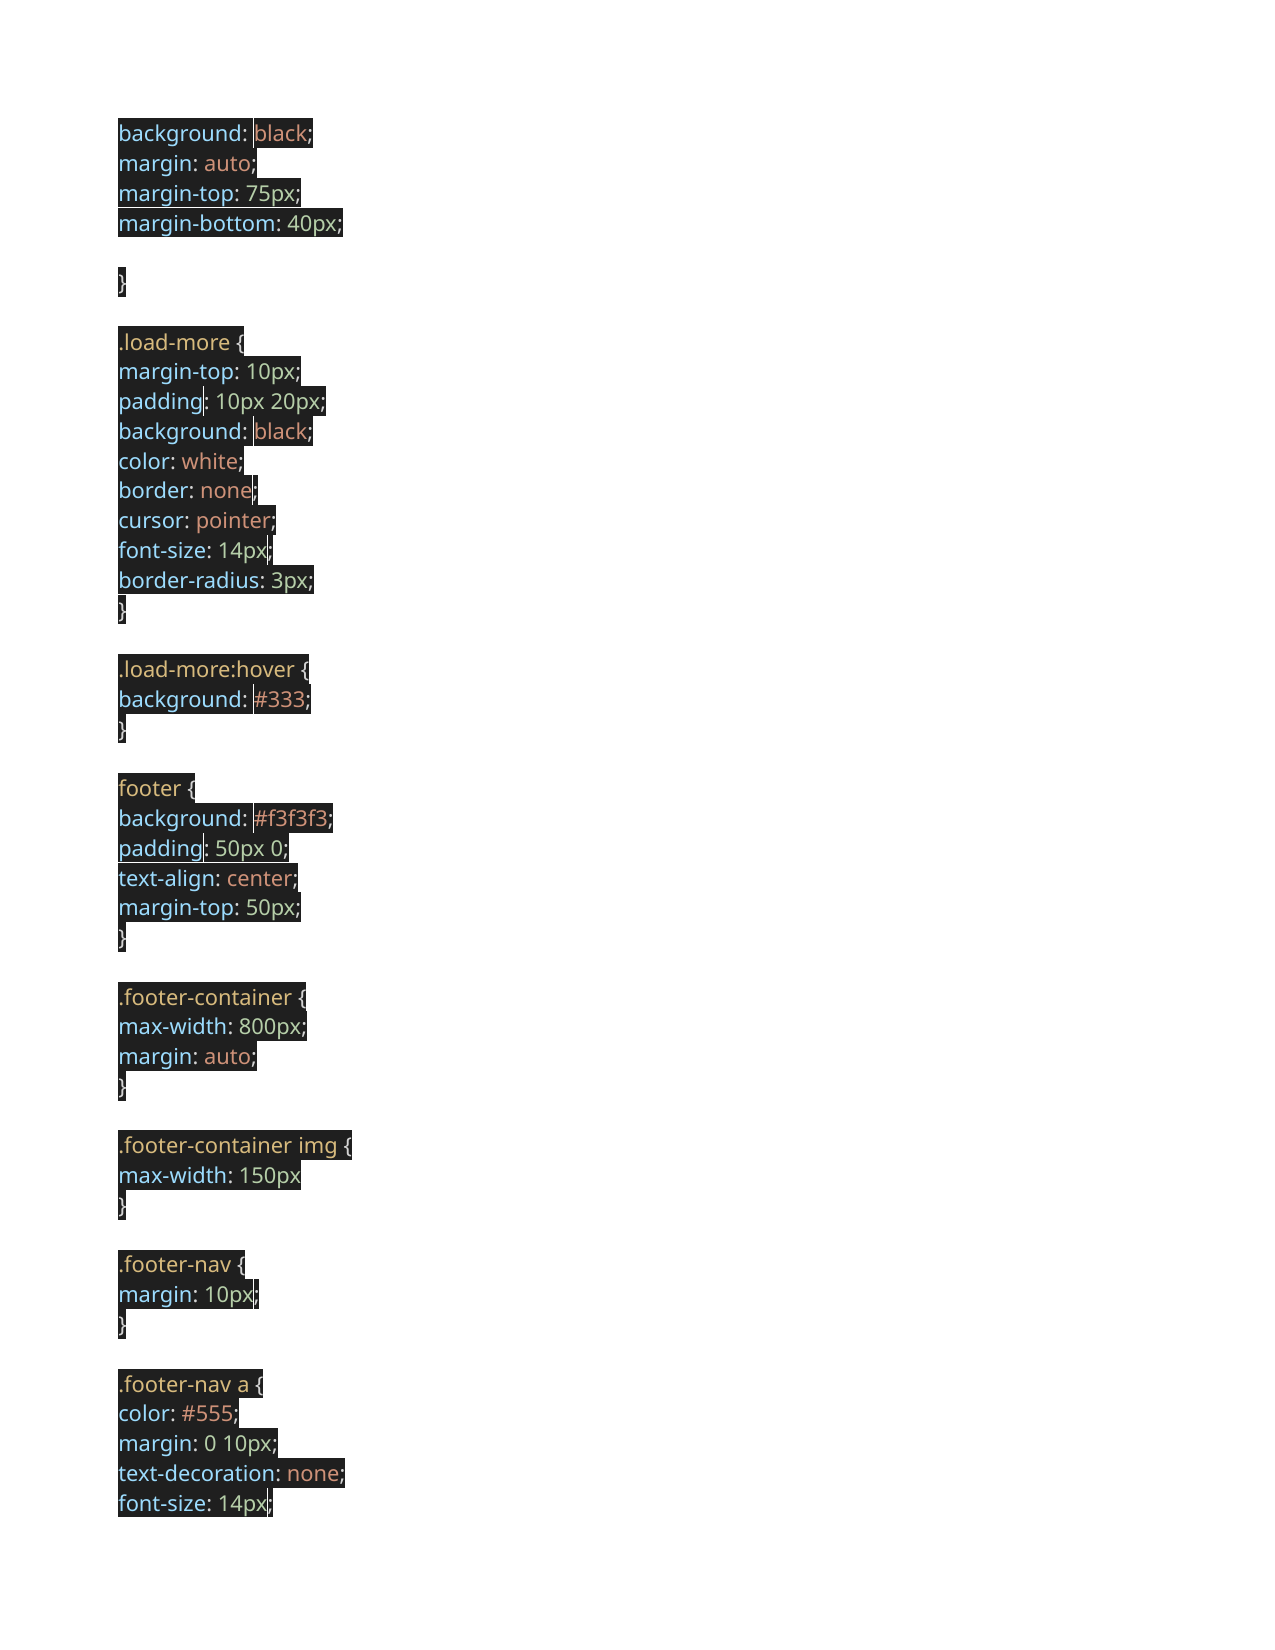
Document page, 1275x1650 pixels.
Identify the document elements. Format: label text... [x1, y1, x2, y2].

text margin: 0 10px; [118, 1428, 1157, 1458]
text padding: 50px 0; [118, 833, 1157, 862]
text } [118, 922, 1157, 952]
text } [118, 1190, 1157, 1220]
text background: black; [118, 118, 1157, 148]
text .load-more { [118, 326, 1157, 356]
text max-width: 150px [118, 1160, 1157, 1190]
text } [118, 714, 1157, 743]
text .footer-nav a { [118, 1368, 1157, 1398]
text background: #f3f3f3; [118, 803, 1157, 833]
text border-radius: 3px; [118, 565, 1157, 594]
text text-decoration: none; [118, 1458, 1157, 1488]
text font-size: 14px; [118, 535, 1157, 565]
text cursor: pointer; [118, 505, 1157, 535]
text .footer-container { [118, 982, 1157, 1011]
text margin-top: 75px; [118, 178, 1157, 207]
text margin-top: 50px; [118, 892, 1157, 922]
text border: none; [118, 475, 1157, 505]
text footer { [118, 773, 1157, 803]
text } [118, 594, 1157, 624]
text background: #333; [118, 684, 1157, 714]
text padding: 10px 20px; [118, 386, 1157, 416]
text color: #555; [118, 1398, 1157, 1428]
text } [118, 1071, 1157, 1101]
text max-width: 800px; [118, 1011, 1157, 1041]
text margin: 10px; [118, 1279, 1157, 1309]
text margin: auto; [118, 1041, 1157, 1071]
text margin-top: 10px; [118, 356, 1157, 386]
text font-size: 14px; [118, 1488, 1157, 1517]
text text-align: center; [118, 862, 1157, 892]
text } [118, 267, 1157, 297]
text margin: auto; [118, 148, 1157, 178]
text .footer-nav { [118, 1249, 1157, 1279]
text } [118, 1309, 1157, 1339]
text background: black; [118, 416, 1157, 446]
text color: white; [118, 446, 1157, 475]
text margin-bottom: 40px; [118, 207, 1157, 237]
text .footer-container img { [118, 1130, 1157, 1160]
text .load-more:hover { [118, 654, 1157, 684]
